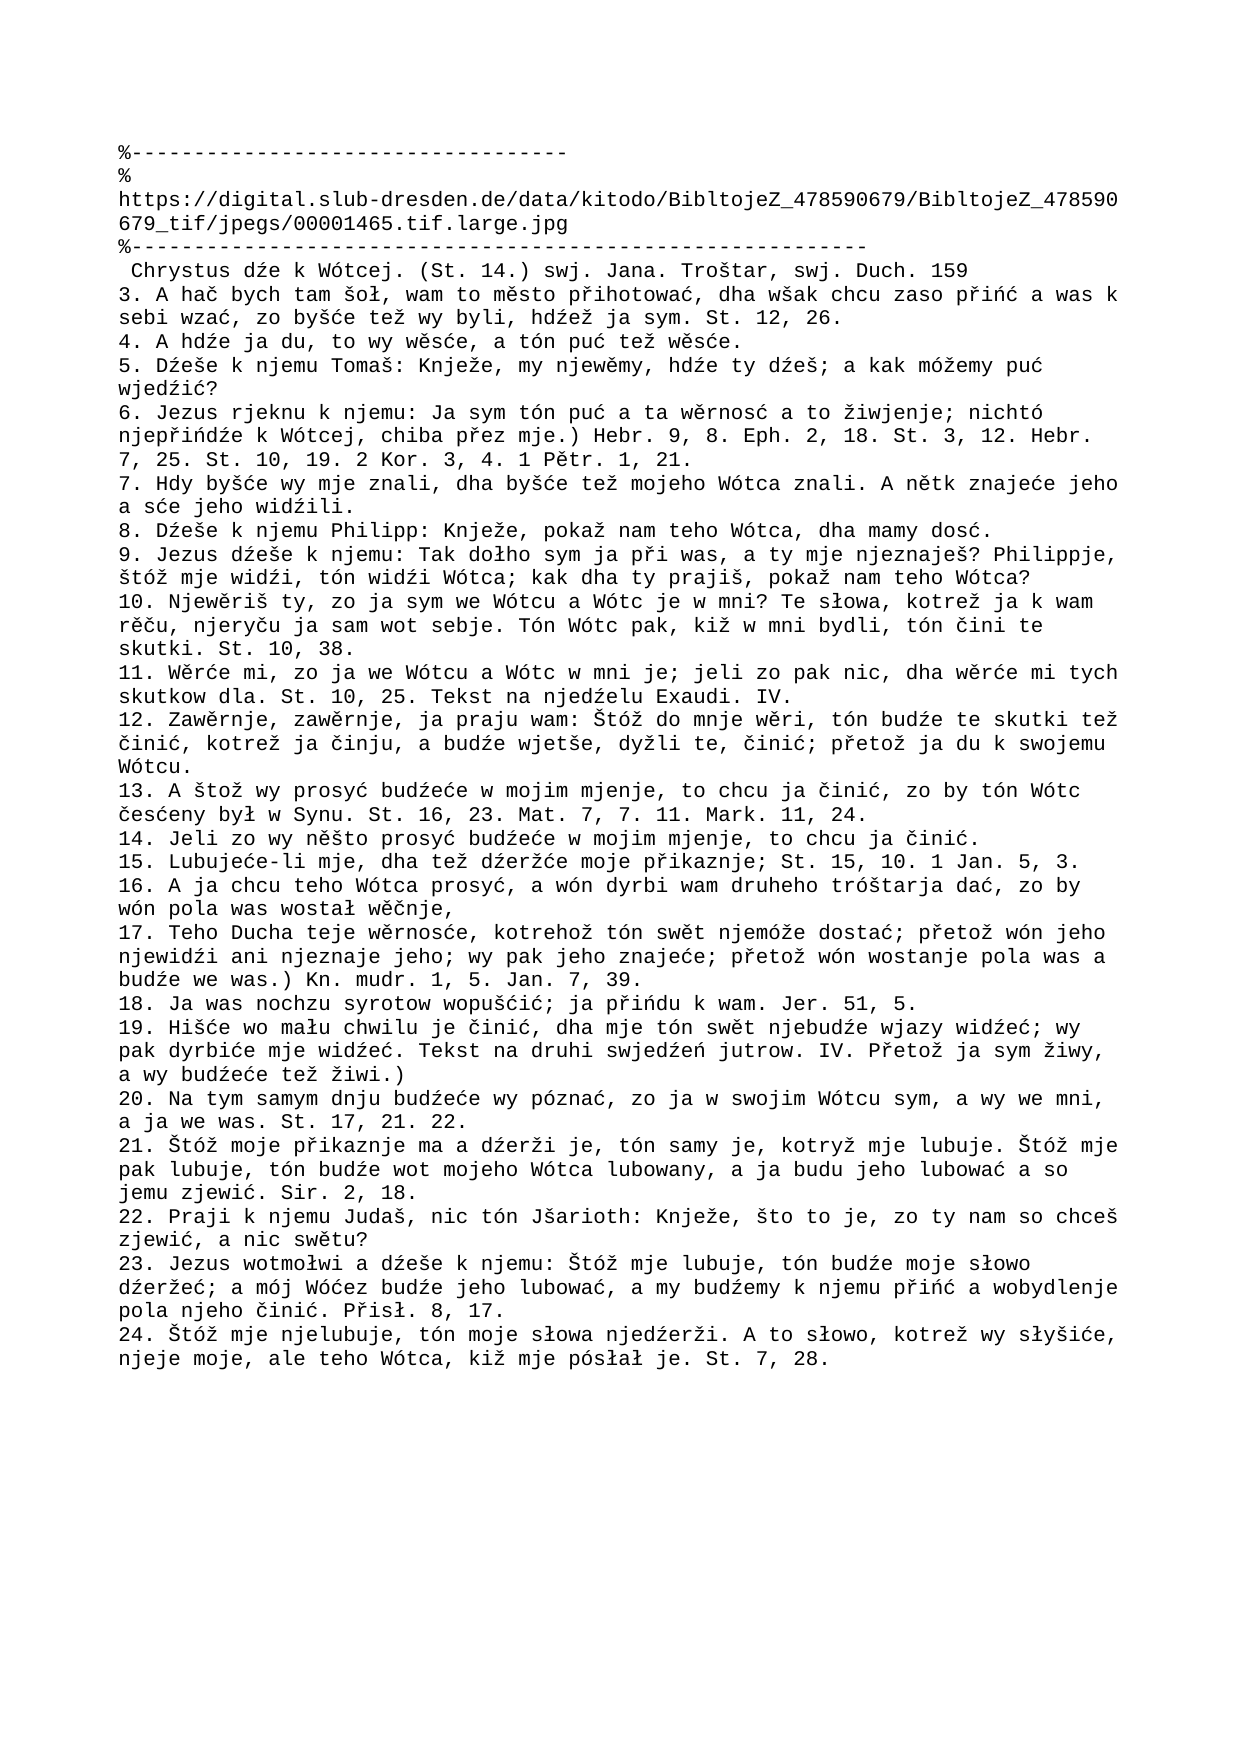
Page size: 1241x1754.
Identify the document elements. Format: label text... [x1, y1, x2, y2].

text 7. Hdy byšće wy mje znali, dha byšće tež mojeho Wótca znali. A nětk znajeće jeho a sće jeho widźili. [118, 473, 1122, 520]
text 16. A ja chcu teho Wótca prosyć, a wón dyrbi wam druheho tróštarja dać, zo by wón pola was wostał wěčnje, [118, 875, 1122, 922]
text Chrystus dźe k Wótcej. (St. 14.) swj. Jana. Troštar, swj. Duch. 159 [118, 260, 1122, 284]
text 12. Zawěrnje, zawěrnje, ja praju wam: Štóž do mnje wěri, tón budźe te skutki tež činić, kotrež ja činju, a budźe wjetše, dyžli te, činić; přetož ja du k swojemu Wótcu. [118, 709, 1122, 780]
text 6. Jezus rjeknu k njemu: Ja sym tón puć a ta wěrnosć a to žiwjenje; nichtó njepřińdźe k Wótcej, chiba přez mje.) Hebr. 9, 8. Eph. 2, 18. St. 3, 12. Hebr. 7, 25. St. 10, 19. 2 Kor. 3, 4. 1 Pětr. 1, 21. [118, 402, 1122, 473]
text %----------------------------------------------------------- [118, 236, 1122, 260]
text 21. Štóž moje přikaznje ma a dźerži je, tón samy je, kotryž mje lubuje. Štóž mje pak lubuje, tón budźe wot mojeho Wótca lubowany, a ja budu jeho lubować a so jemu zjewić. Sir. 2, 18. [118, 1135, 1122, 1206]
text %----------------------------------- [118, 142, 1122, 165]
text 9. Jezus dźeše k njemu: Tak dołho sym ja při was, a ty mje njeznaješ? Philippje, štóž mje widźi, tón widźi Wótca; kak dha ty prajiš, pokaž nam teho Wótca? [118, 544, 1122, 591]
text 14. Jeli zo wy něšto prosyć budźeće w mojim mjenje, to chcu ja činić. [118, 827, 1122, 851]
text % https://digital.slub-dresden.de/data/kitodo/BibltojeZ_478590679/BibltojeZ_478590679_tif/jpegs/00001465.tif.large.jpg [118, 165, 1122, 236]
text 10. Njewěriš ty, zo ja sym we Wótcu a Wótc je w mni? Te słowa, kotrež ja k wam rěču, njeryču ja sam wot sebje. Tón Wótc pak, kiž w mni bydli, tón čini te skutki. St. 10, 38. [118, 591, 1122, 662]
text 11. Wěrće mi, zo ja we Wótcu a Wótc w mni je; jeli zo pak nic, dha wěrće mi tych skutkow dla. St. 10, 25. Tekst na njedźelu Exaudi. IV. [118, 662, 1122, 709]
text 5. Dźeše k njemu Tomaš: Knježe, my njewěmy, hdźe ty dźeš; a kak móžemy puć wjedźić? [118, 354, 1122, 402]
text 23. Jezus wotmołwi a dźeše k njemu: Štóž mje lubuje, tón budźe moje słowo dźeržeć; a mój Wóćez budźe jeho lubować, a my budźemy k njemu přińć a wobydlenje pola njeho činić. Přisł. 8, 17. [118, 1253, 1122, 1324]
text 4. A hdźe ja du, to wy wěsće, a tón puć tež wěsće. [118, 331, 1122, 354]
text 8. Dźeše k njemu Philipp: Knježe, pokaž nam teho Wótca, dha mamy dosć. [118, 520, 1122, 544]
text 17. Teho Ducha teje wěrnosće, kotrehož tón swět njemóže dostać; přetož wón jeho njewidźi ani njeznaje jeho; wy pak jeho znajeće; přetož wón wostanje pola was a budźe we was.) Kn. mudr. 1, 5. Jan. 7, 39. [118, 922, 1122, 993]
text 15. Lubujeće-li mje, dha tež dźeržće moje přikaznje; St. 15, 10. 1 Jan. 5, 3. [118, 851, 1122, 875]
text 3. A hač bych tam šoł, wam to město přihotować, dha wšak chcu zaso přińć a was k sebi wzać, zo byšće tež wy byli, hdźež ja sym. St. 12, 26. [118, 284, 1122, 331]
text 24. Štóž mje njelubuje, tón moje słowa njedźerži. A to słowo, kotrež wy słyšiće, njeje moje, ale teho Wótca, kiž mje pósłał je. St. 7, 28. [118, 1324, 1122, 1371]
text 18. Ja was nochzu syrotow wopušćić; ja přińdu k wam. Jer. 51, 5. [118, 993, 1122, 1017]
text 19. Hišće wo mału chwilu je činić, dha mje tón swět njebudźe wjazy widźeć; wy pak dyrbiće mje widźeć. Tekst na druhi swjedźeń jutrow. IV. Přetož ja sym žiwy, a wy budźeće tež žiwi.) [118, 1017, 1122, 1088]
text 13. A štož wy prosyć budźeće w mojim mjenje, to chcu ja činić, zo by tón Wótc česćeny był w Synu. St. 16, 23. Mat. 7, 7. 11. Mark. 11, 24. [118, 780, 1122, 827]
text 20. Na tym samym dnju budźeće wy póznać, zo ja w swojim Wótcu sym, a wy we mni, a ja we was. St. 17, 21. 22. [118, 1088, 1122, 1135]
text 22. Praji k njemu Judaš, nic tón Jšarioth: Knježe, što to je, zo ty nam so chceš zjewić, a nic swětu? [118, 1206, 1122, 1253]
